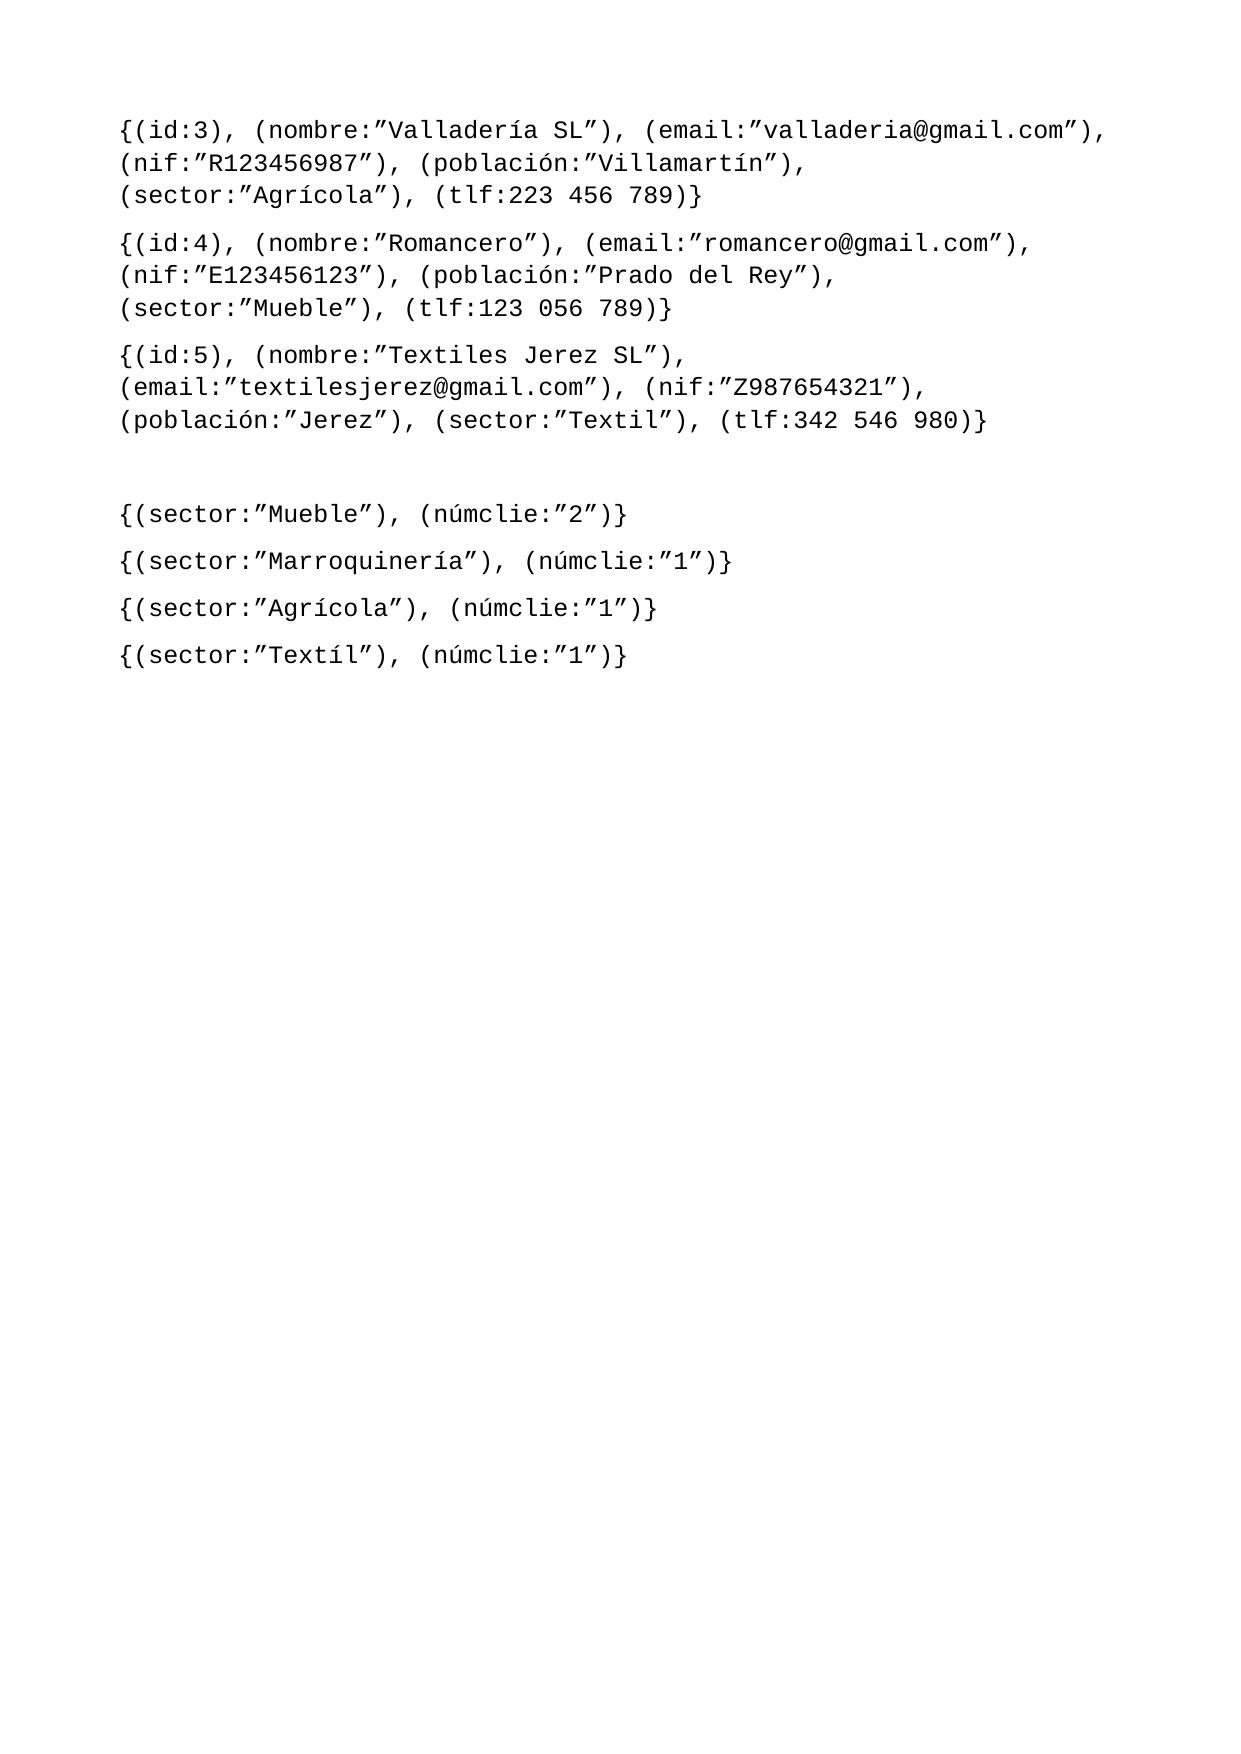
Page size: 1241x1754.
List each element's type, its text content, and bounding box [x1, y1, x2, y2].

text {(id:5), (nombre:”Textiles Jerez SL”), (email:”textilesjerez@gmail.com”), (nif:”Z987654321”), (población:”Jerez”), (sector:”Textil”), (tlf:342 546 980)} [118, 342, 1122, 436]
text {(sector:”Marroquinería”), (númclie:”1”)} [118, 548, 1122, 577]
text {(sector:”Agrícola”), (númclie:”1”)} [118, 596, 1122, 624]
text {(sector:”Textíl”), (númclie:”1”)} [118, 643, 1122, 671]
text {(id:3), (nombre:”Valladería SL”), (email:”valladeria@gmail.com”), (nif:”R123456987”), (población:”Villamartín”), (sector:”Agrícola”), (tlf:223 456 789)} [118, 118, 1122, 211]
text {(sector:”Mueble”), (númclie:”2”)} [118, 501, 1122, 530]
text {(id:4), (nombre:”Romancero”), (email:”romancero@gmail.com”), (nif:”E123456123”), (población:”Prado del Rey”), (sector:”Mueble”), (tlf:123 056 789)} [118, 230, 1122, 323]
